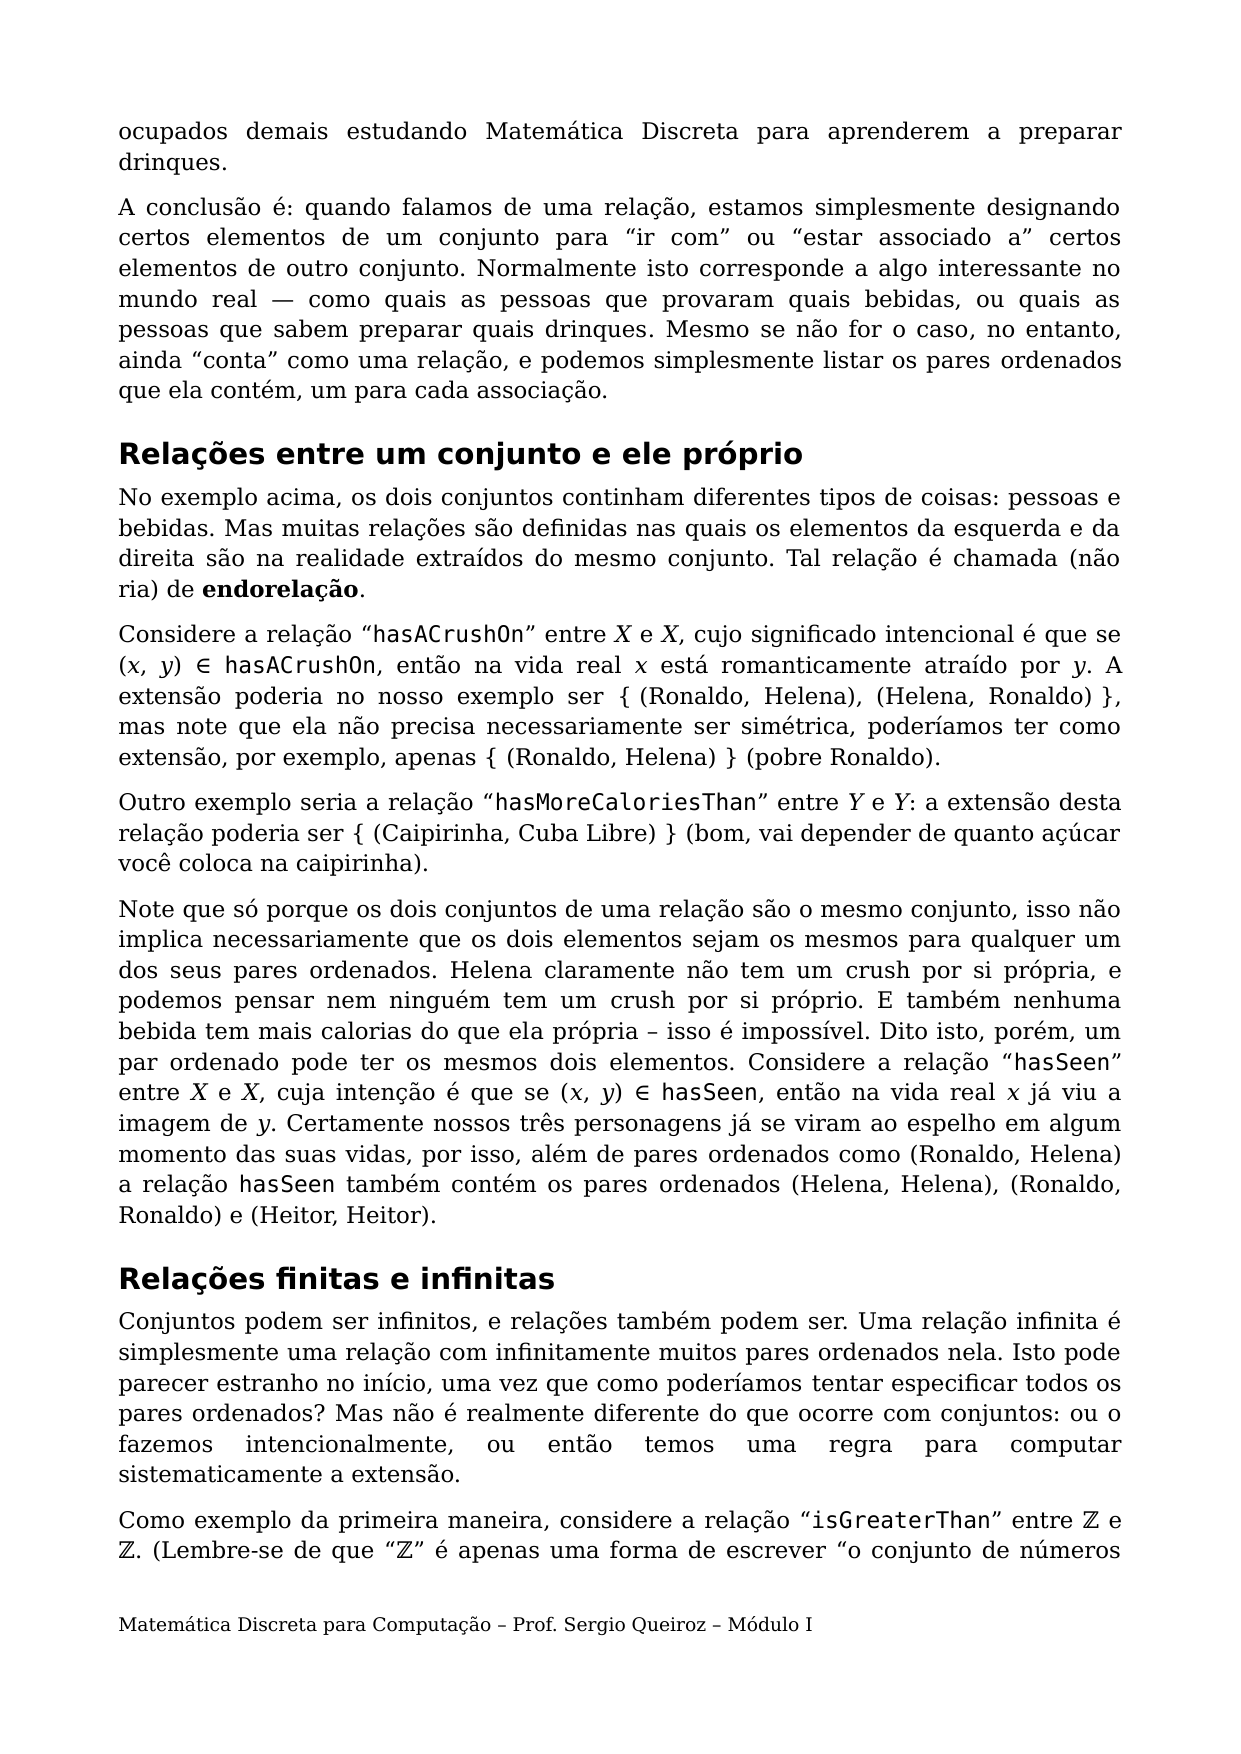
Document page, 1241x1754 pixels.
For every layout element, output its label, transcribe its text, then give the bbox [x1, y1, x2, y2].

text Note que só porque os dois conjuntos de uma relação são o mesmo conjunto, isso não implica necessariamente que os dois elementos sejam os mesmos para qualquer um dos seus pares ordenados. Helena claramente não tem um crush por si própria, e podemos pensar nem ninguém tem um crush por si próprio. E também nenhuma bebida tem mais calorias do que ela própria – isso é impossível. Dito isto, porém, um par ordenado pode ter os mesmos dois elementos. Considere a relação “hasSeen” entre X e X, cuja intenção é que se (x, y) ∈ hasSeen, então na vida real x já viu a imagem de y. Certamente nossos três personagens já se viram ao espelho em algum momento das suas vidas, por isso, além de pares ordenados como (Ronaldo, Helena) a relação hasSeen também contém os pares ordenados (Helena, Helena), (Ronaldo, Ronaldo) e (Heitor, Heitor). [118, 896, 1122, 1229]
subtitle Relações finitas e infinitas [118, 1262, 1122, 1296]
text Conjuntos podem ser infinitos, e relações também podem ser. Uma relação infinita é simplesmente uma relação com infinitamente muitos pares ordenados nela. Isto pode parecer estranho no início, uma vez que como poderíamos tentar especificar todos os pares ordenados? Mas não é realmente diferente do que ocorre com conjuntos: ou o fazemos intencionalmente, ou então temos uma regra para computar sistematicamente a extensão. [118, 1308, 1122, 1488]
text ocupados demais estudando Matemática Discreta para aprenderem a preparar drinques. [118, 118, 1122, 175]
text A conclusão é: quando falamos de uma relação, estamos simplesmente designando certos elementos de um conjunto para “ir com” ou “estar associado a” certos elementos de outro conjunto. Normalmente isto corresponde a algo interessante no mundo real — como quais as pessoas que provaram quais bebidas, ou quais as pessoas que sabem preparar quais drinques. Mesmo se não for o caso, no entanto, ainda “conta” como uma relação, e podemos simplesmente listar os pares ordenados que ela contém, um para cada associação. [118, 194, 1122, 404]
text No exemplo acima, os dois conjuntos continham diferentes tipos de coisas: pessoas e bebidas. Mas muitas relações são definidas nas quais os elementos da esquerda e da direita são na realidade extraídos do mesmo conjunto. Tal relação é chamada (não ria) de endorelação. [118, 484, 1122, 603]
text Como exemplo da primeira maneira, considere a relação “isGreaterThan” entre ℤ e ℤ. (Lembre-se de que “ℤ” é apenas uma forma de escrever “o conjunto de números [118, 1507, 1122, 1564]
subtitle Relações entre um conjunto e ele próprio [118, 437, 1122, 472]
text Considere a relação “hasACrushOn” entre X e X, cujo significado intencional é que se (x, y) ∈ hasACrushOn, então na vida real x está romanticamente atraído por y. A extensão poderia no nosso exemplo ser { (Ronaldo, Helena), (Helena, Ronaldo) }, mas note que ela não precisa necessariamente ser simétrica, poderíamos ter como extensão, por exemplo, apenas { (Ronaldo, Helena) } (pobre Ronaldo). [118, 622, 1122, 771]
text Outro exemplo seria a relação “hasMoreCaloriesThan” entre Y e Y: a extensão desta relação poderia ser { (Caipirinha, Cuba Libre) } (bom, vai depender de quanto açúcar você coloca na caipirinha). [118, 789, 1122, 877]
